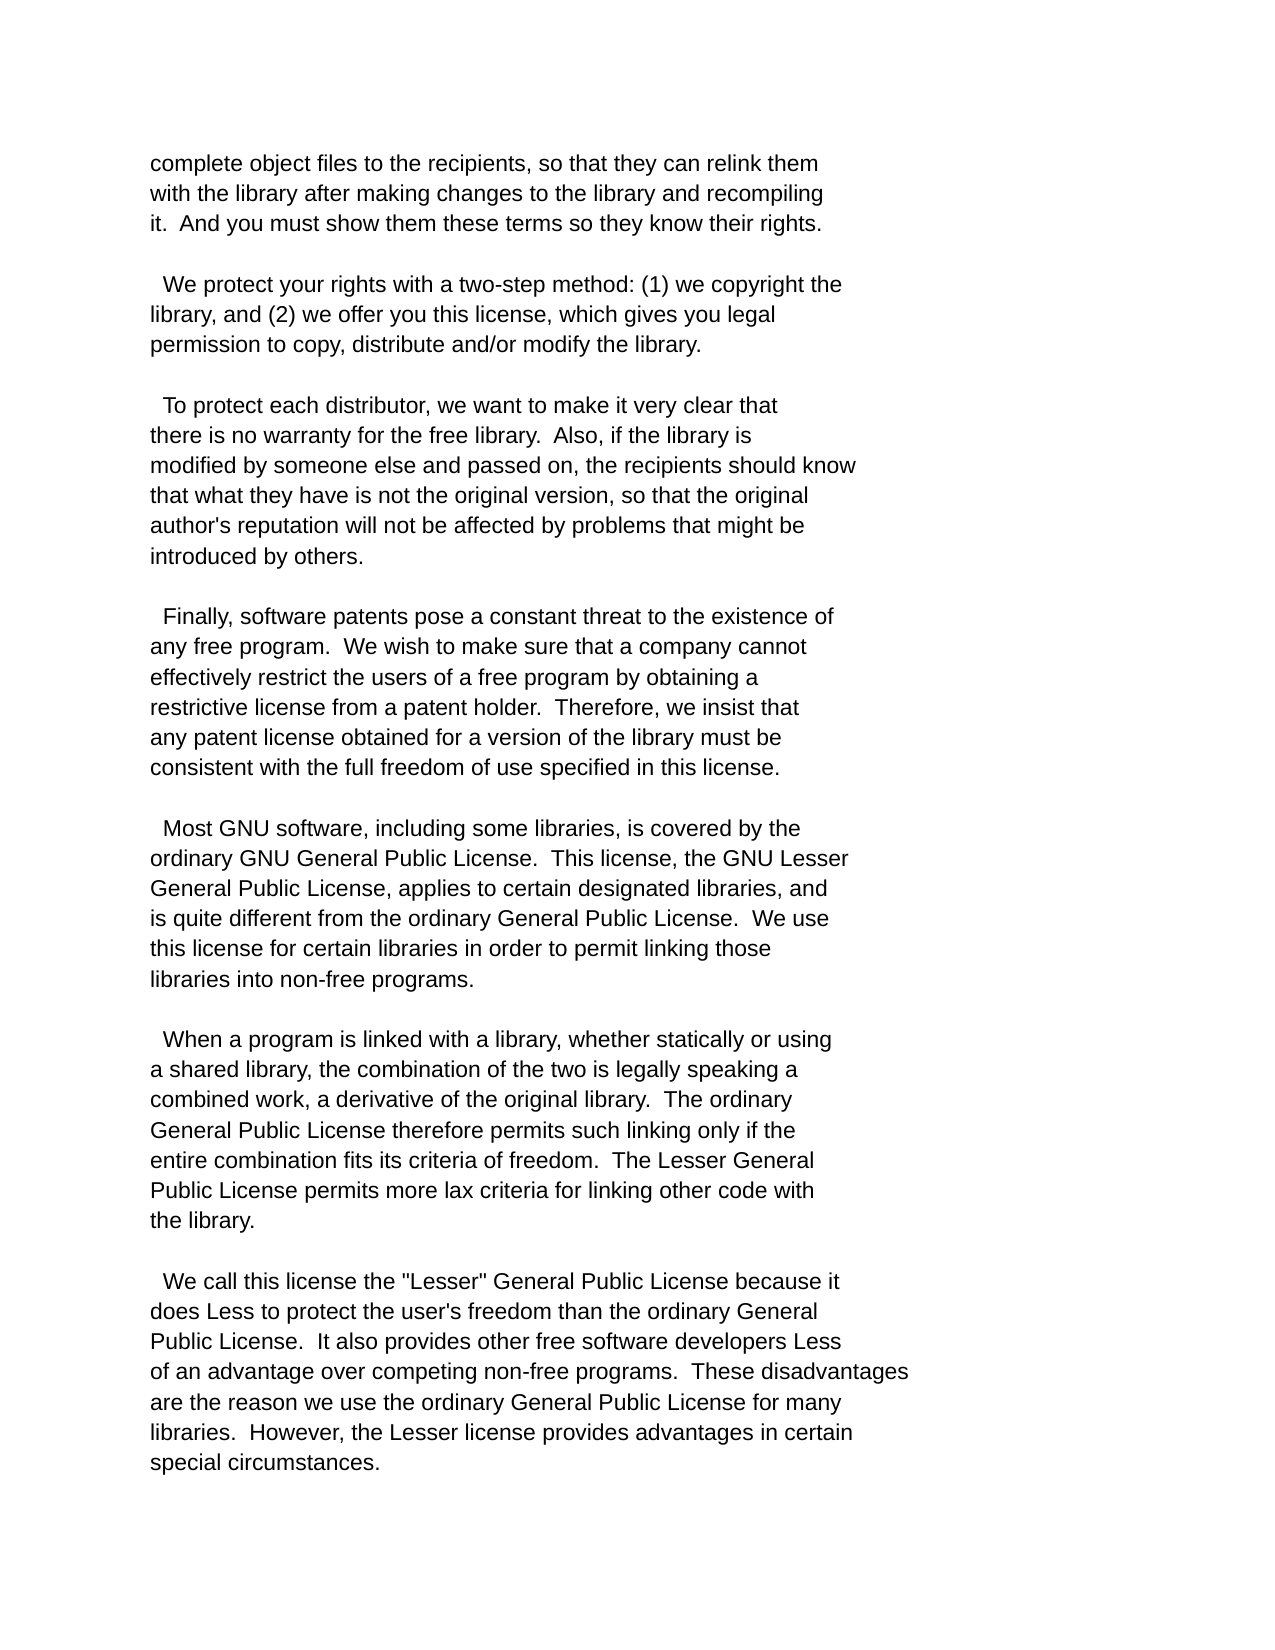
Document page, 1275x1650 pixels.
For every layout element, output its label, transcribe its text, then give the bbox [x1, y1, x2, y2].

text special circumstances. [150, 1449, 1125, 1475]
text of an advantage over competing non-free programs. These disadvantages [150, 1358, 1125, 1385]
text permission to copy, distribute and/or modify the library. [150, 331, 1125, 358]
text To protect each distributor, we want to make it very clear that [150, 392, 1125, 418]
text We call this license the "Lesser" General Public License because it [150, 1268, 1125, 1294]
text is quite different from the ordinary General Public License. We use [150, 905, 1125, 932]
text a shared library, the combination of the two is legally speaking a [150, 1056, 1125, 1083]
text with the library after making changes to the library and recompiling [150, 180, 1125, 207]
text any patent license obtained for a version of the library must be [150, 724, 1125, 750]
text Public License. It also provides other free software developers Less [150, 1328, 1125, 1354]
text there is no warranty for the free library. Also, if the library is [150, 422, 1125, 448]
text combined work, a derivative of the original library. The ordinary [150, 1086, 1125, 1113]
text Public License permits more lax criteria for linking other code with [150, 1177, 1125, 1203]
text General Public License, applies to certain designated libraries, and [150, 875, 1125, 901]
text restrictive license from a patent holder. Therefore, we insist that [150, 694, 1125, 720]
text libraries. However, the Lesser license provides advantages in certain [150, 1419, 1125, 1445]
text consistent with the full freedom of use specified in this license. [150, 754, 1125, 781]
text ordinary GNU General Public License. This license, the GNU Lesser [150, 845, 1125, 871]
text author's reputation will not be affected by problems that might be [150, 512, 1125, 539]
text are the reason we use the ordinary General Public License for many [150, 1388, 1125, 1415]
text When a program is linked with a library, whether statically or using [150, 1026, 1125, 1052]
text library, and (2) we offer you this license, which gives you legal [150, 301, 1125, 327]
text Finally, software patents pose a constant threat to the existence of [150, 603, 1125, 629]
text any free program. We wish to make sure that a company cannot [150, 633, 1125, 660]
text General Public License therefore permits such linking only if the [150, 1117, 1125, 1143]
text does Less to protect the user's freedom than the ordinary General [150, 1298, 1125, 1324]
text that what they have is not the original version, so that the original [150, 482, 1125, 509]
text it. And you must show them these terms so they know their rights. [150, 210, 1125, 237]
text modified by someone else and passed on, the recipients should know [150, 452, 1125, 478]
text the library. [150, 1207, 1125, 1234]
text complete object files to the recipients, so that they can relink them [150, 150, 1125, 176]
text introduced by others. [150, 543, 1125, 569]
text libraries into non-free programs. [150, 966, 1125, 992]
text We protect your rights with a two-step method: (1) we copyright the [150, 271, 1125, 297]
text entire combination fits its criteria of freedom. The Lesser General [150, 1147, 1125, 1173]
text this license for certain libraries in order to permit linking those [150, 935, 1125, 962]
text effectively restrict the users of a free program by obtaining a [150, 663, 1125, 690]
text Most GNU software, including some libraries, is covered by the [150, 814, 1125, 841]
